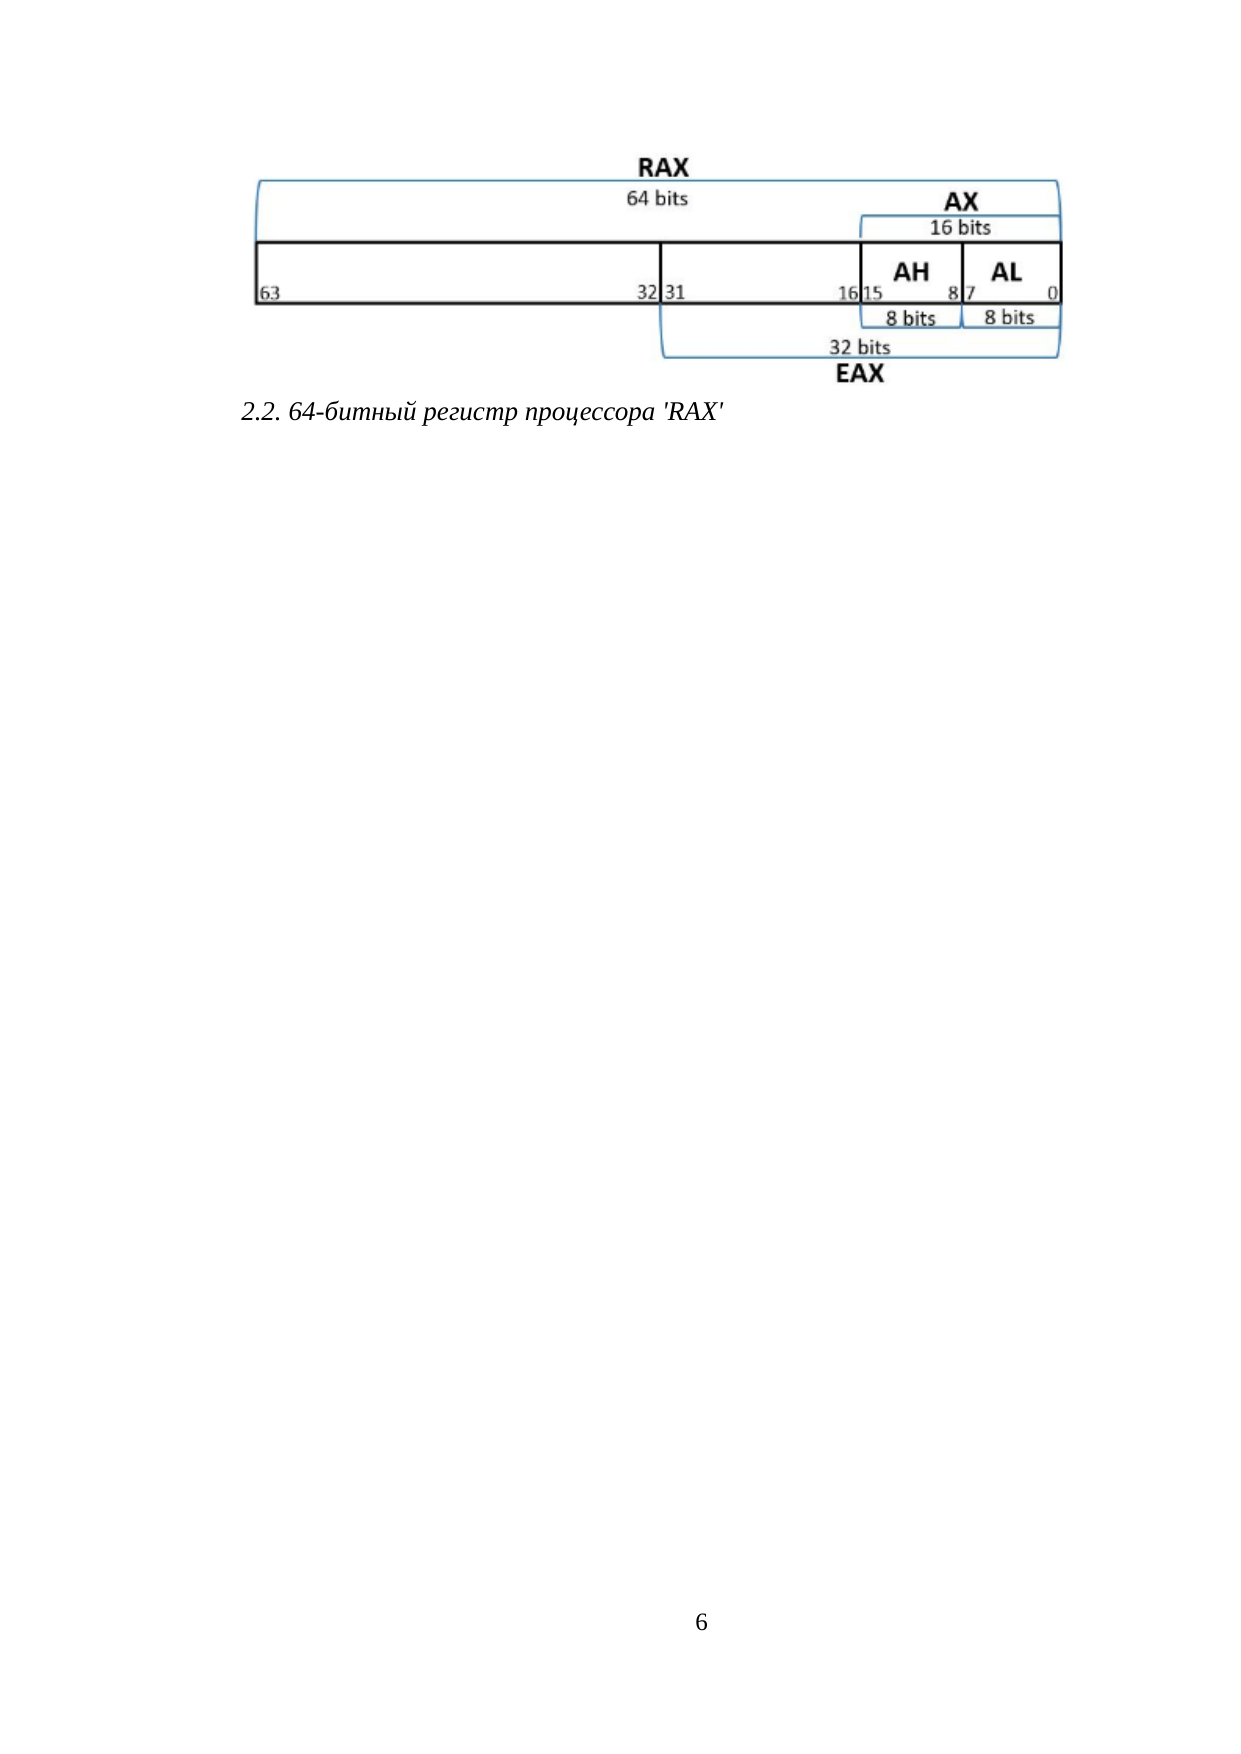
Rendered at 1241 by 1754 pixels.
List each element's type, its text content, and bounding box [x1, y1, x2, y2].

text 2.2. 64-битный регистр процессора 'RAX' [241, 395, 1088, 426]
picture [241, 130, 1088, 395]
